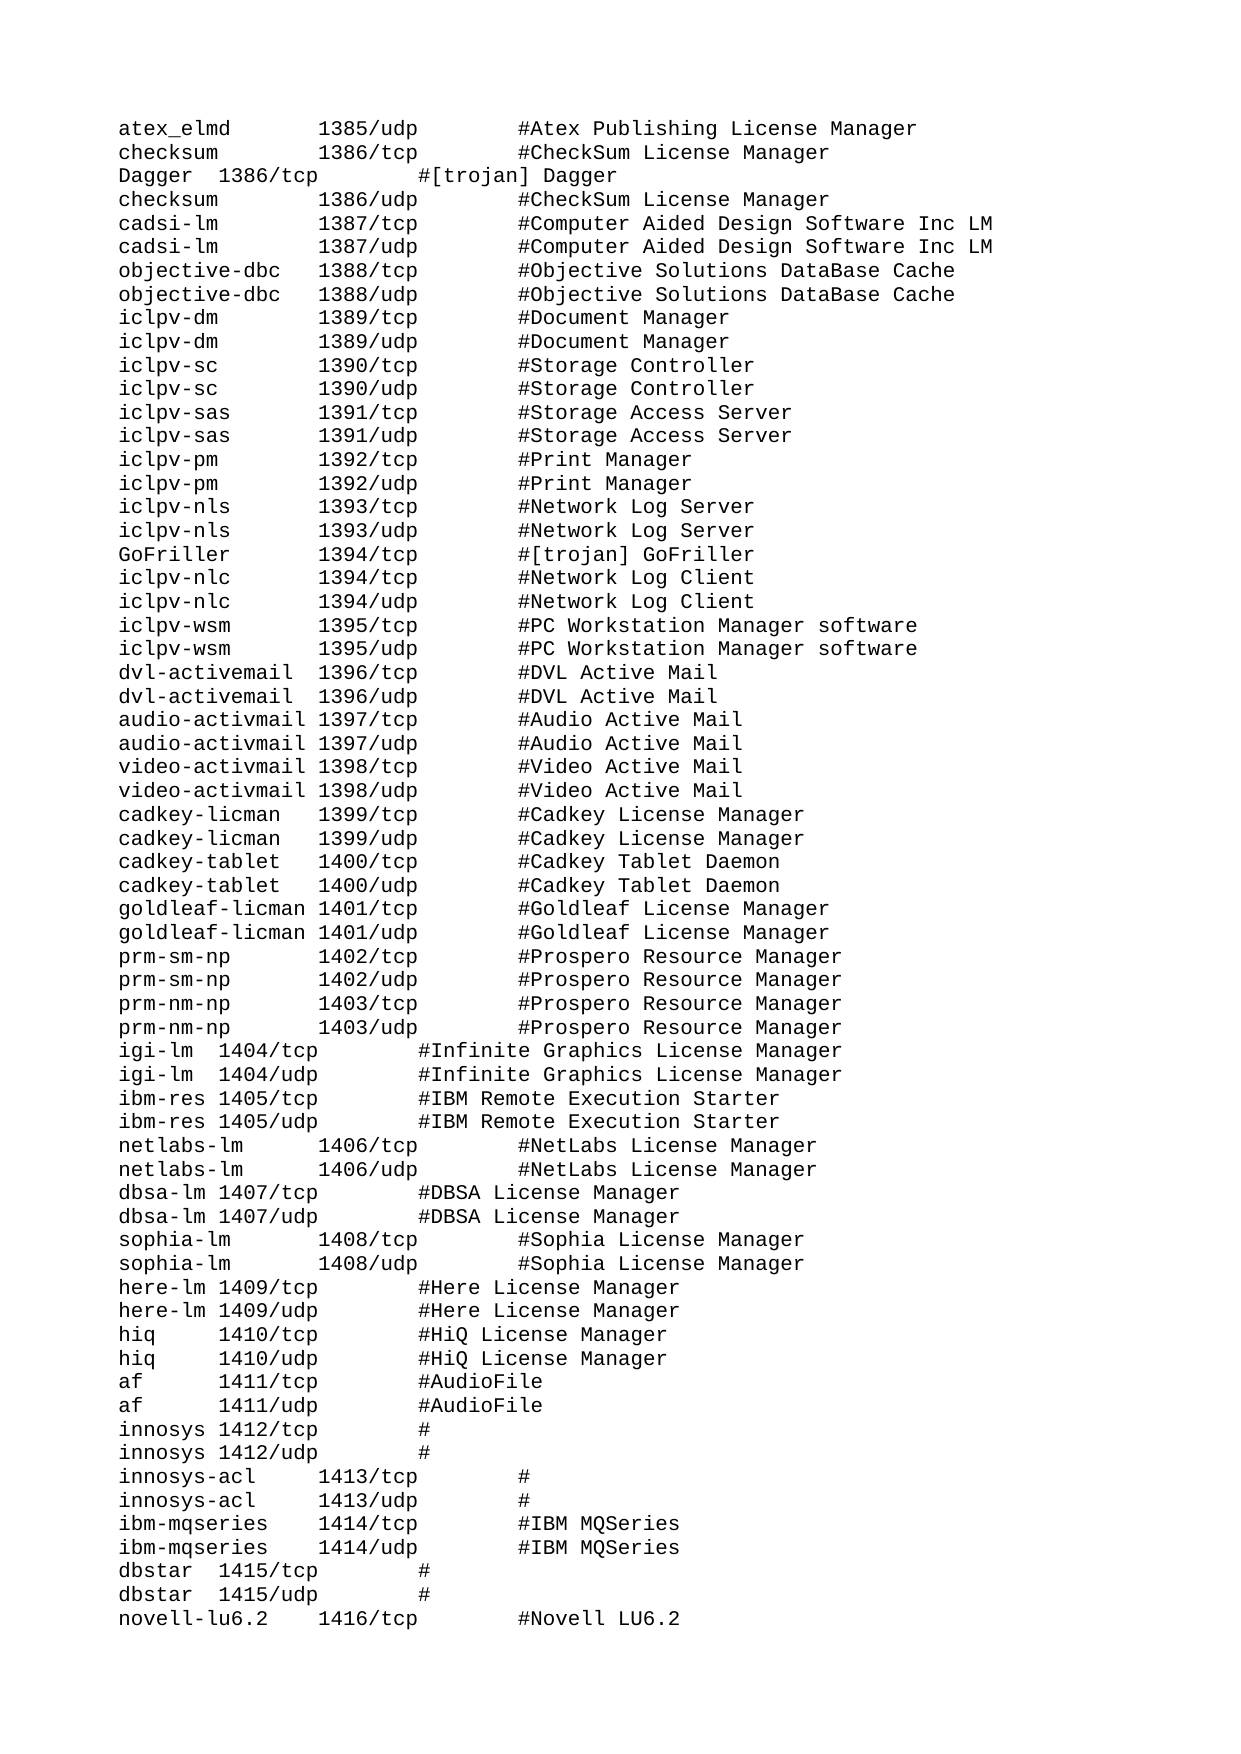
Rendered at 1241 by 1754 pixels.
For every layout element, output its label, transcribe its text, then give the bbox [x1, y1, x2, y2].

text sophia-lm 1408/udp #Sophia License Manager [118, 1253, 1122, 1277]
text ibm-res 1405/tcp #IBM Remote Execution Starter [118, 1088, 1122, 1111]
text dvl-activemail 1396/udp #DVL Active Mail [118, 686, 1122, 709]
text ibm-mqseries 1414/tcp #IBM MQSeries [118, 1513, 1122, 1537]
text cadkey-tablet 1400/tcp #Cadkey Tablet Daemon [118, 851, 1122, 875]
text checksum 1386/tcp #CheckSum License Manager [118, 142, 1122, 165]
text netlabs-lm 1406/udp #NetLabs License Manager [118, 1158, 1122, 1182]
text prm-nm-np 1403/udp #Prospero Resource Manager [118, 1017, 1122, 1040]
text innosys 1412/tcp # [118, 1419, 1122, 1442]
text cadkey-licman 1399/udp #Cadkey License Manager [118, 827, 1122, 851]
text iclpv-nlc 1394/tcp #Network Log Client [118, 567, 1122, 591]
text objective-dbc 1388/tcp #Objective Solutions DataBase Cache [118, 260, 1122, 284]
text Dagger 1386/tcp #[trojan] Dagger [118, 165, 1122, 189]
text iclpv-nls 1393/tcp #Network Log Server [118, 496, 1122, 520]
text ibm-mqseries 1414/udp #IBM MQSeries [118, 1537, 1122, 1561]
text audio-activmail 1397/udp #Audio Active Mail [118, 733, 1122, 757]
text innosys-acl 1413/udp # [118, 1489, 1122, 1513]
text dbsa-lm 1407/tcp #DBSA License Manager [118, 1182, 1122, 1206]
text here-lm 1409/udp #Here License Manager [118, 1300, 1122, 1324]
text hiq 1410/udp #HiQ License Manager [118, 1348, 1122, 1371]
text here-lm 1409/tcp #Here License Manager [118, 1277, 1122, 1300]
text iclpv-sc 1390/udp #Storage Controller [118, 378, 1122, 402]
text iclpv-sc 1390/tcp #Storage Controller [118, 354, 1122, 378]
text iclpv-nls 1393/udp #Network Log Server [118, 520, 1122, 544]
text ibm-res 1405/udp #IBM Remote Execution Starter [118, 1111, 1122, 1135]
text igi-lm 1404/tcp #Infinite Graphics License Manager [118, 1040, 1122, 1064]
text dbstar 1415/tcp # [118, 1561, 1122, 1584]
text cadsi-lm 1387/udp #Computer Aided Design Software Inc LM [118, 236, 1122, 260]
text iclpv-wsm 1395/tcp #PC Workstation Manager software [118, 615, 1122, 638]
text cadkey-licman 1399/tcp #Cadkey License Manager [118, 804, 1122, 827]
text iclpv-sas 1391/tcp #Storage Access Server [118, 402, 1122, 426]
text iclpv-nlc 1394/udp #Network Log Client [118, 591, 1122, 615]
text iclpv-pm 1392/udp #Print Manager [118, 473, 1122, 496]
text objective-dbc 1388/udp #Objective Solutions DataBase Cache [118, 284, 1122, 307]
text iclpv-dm 1389/udp #Document Manager [118, 331, 1122, 354]
text novell-lu6.2 1416/tcp #Novell LU6.2 [118, 1608, 1122, 1631]
text cadkey-tablet 1400/udp #Cadkey Tablet Daemon [118, 875, 1122, 898]
text cadsi-lm 1387/tcp #Computer Aided Design Software Inc LM [118, 213, 1122, 236]
text netlabs-lm 1406/tcp #NetLabs License Manager [118, 1135, 1122, 1158]
text hiq 1410/tcp #HiQ License Manager [118, 1324, 1122, 1348]
text innosys 1412/udp # [118, 1442, 1122, 1466]
text GoFriller 1394/tcp #[trojan] GoFriller [118, 544, 1122, 567]
text goldleaf-licman 1401/udp #Goldleaf License Manager [118, 922, 1122, 946]
text prm-sm-np 1402/udp #Prospero Resource Manager [118, 969, 1122, 993]
text dbstar 1415/udp # [118, 1584, 1122, 1608]
text iclpv-sas 1391/udp #Storage Access Server [118, 426, 1122, 449]
text audio-activmail 1397/tcp #Audio Active Mail [118, 709, 1122, 733]
text iclpv-wsm 1395/udp #PC Workstation Manager software [118, 638, 1122, 662]
text video-activmail 1398/udp #Video Active Mail [118, 780, 1122, 804]
text dbsa-lm 1407/udp #DBSA License Manager [118, 1206, 1122, 1229]
text video-activmail 1398/tcp #Video Active Mail [118, 757, 1122, 780]
text goldleaf-licman 1401/tcp #Goldleaf License Manager [118, 898, 1122, 922]
text af 1411/udp #AudioFile [118, 1395, 1122, 1419]
text checksum 1386/udp #CheckSum License Manager [118, 189, 1122, 213]
text igi-lm 1404/udp #Infinite Graphics License Manager [118, 1064, 1122, 1088]
text atex_elmd 1385/udp #Atex Publishing License Manager [118, 118, 1122, 142]
text iclpv-pm 1392/tcp #Print Manager [118, 449, 1122, 473]
text dvl-activemail 1396/tcp #DVL Active Mail [118, 662, 1122, 686]
text prm-sm-np 1402/tcp #Prospero Resource Manager [118, 946, 1122, 969]
text innosys-acl 1413/tcp # [118, 1466, 1122, 1489]
text iclpv-dm 1389/tcp #Document Manager [118, 307, 1122, 331]
text af 1411/tcp #AudioFile [118, 1371, 1122, 1395]
text sophia-lm 1408/tcp #Sophia License Manager [118, 1229, 1122, 1253]
text prm-nm-np 1403/tcp #Prospero Resource Manager [118, 993, 1122, 1017]
